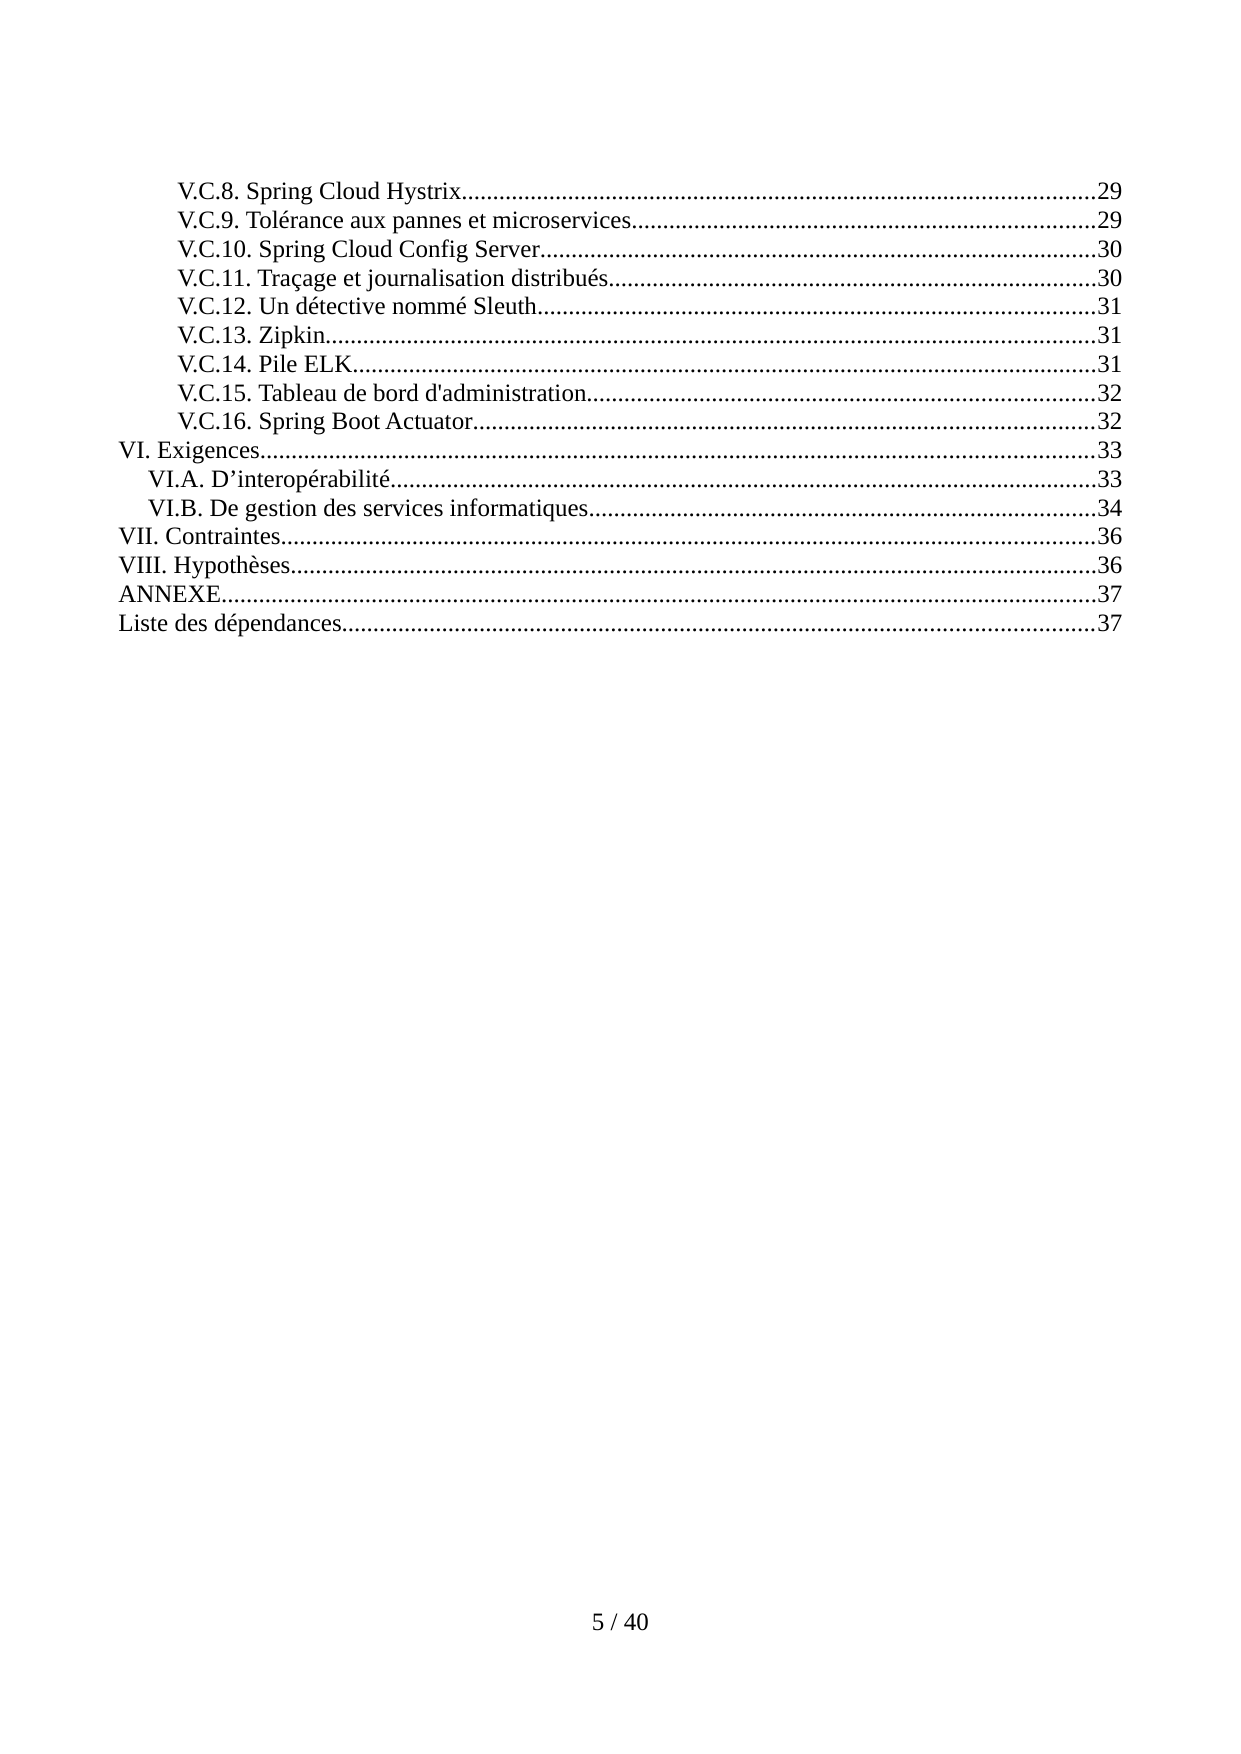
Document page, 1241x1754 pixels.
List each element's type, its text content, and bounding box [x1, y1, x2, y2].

text VI.B. De gestion des services informatiques 34 [148, 493, 1122, 521]
text VI.A. D’interopérabilité 33 [148, 464, 1122, 493]
text V.C.11. Traçage et journalisation distribués 30 [177, 263, 1122, 291]
text V.C.12. Un détective nommé Sleuth 31 [177, 291, 1122, 320]
text V.C.13. Zipkin 31 [177, 320, 1122, 349]
text V.C.8. Spring Cloud Hystrix 29 [177, 176, 1122, 205]
text ANNEXE 37 [118, 579, 1122, 608]
text VII. Contraintes 36 [118, 521, 1122, 550]
text V.C.16. Spring Boot Actuator 32 [177, 406, 1122, 435]
text V.C.9. Tolérance aux pannes et microservices 29 [177, 205, 1122, 234]
text VIII. Hypothèses 36 [118, 550, 1122, 579]
text V.C.14. Pile ELK 31 [177, 349, 1122, 378]
text Liste des dépendances 37 [118, 608, 1122, 636]
text V.C.10. Spring Cloud Config Server 30 [177, 234, 1122, 263]
text V.C.15. Tableau de bord d'administration 32 [177, 378, 1122, 406]
text VI. Exigences 33 [118, 435, 1122, 464]
